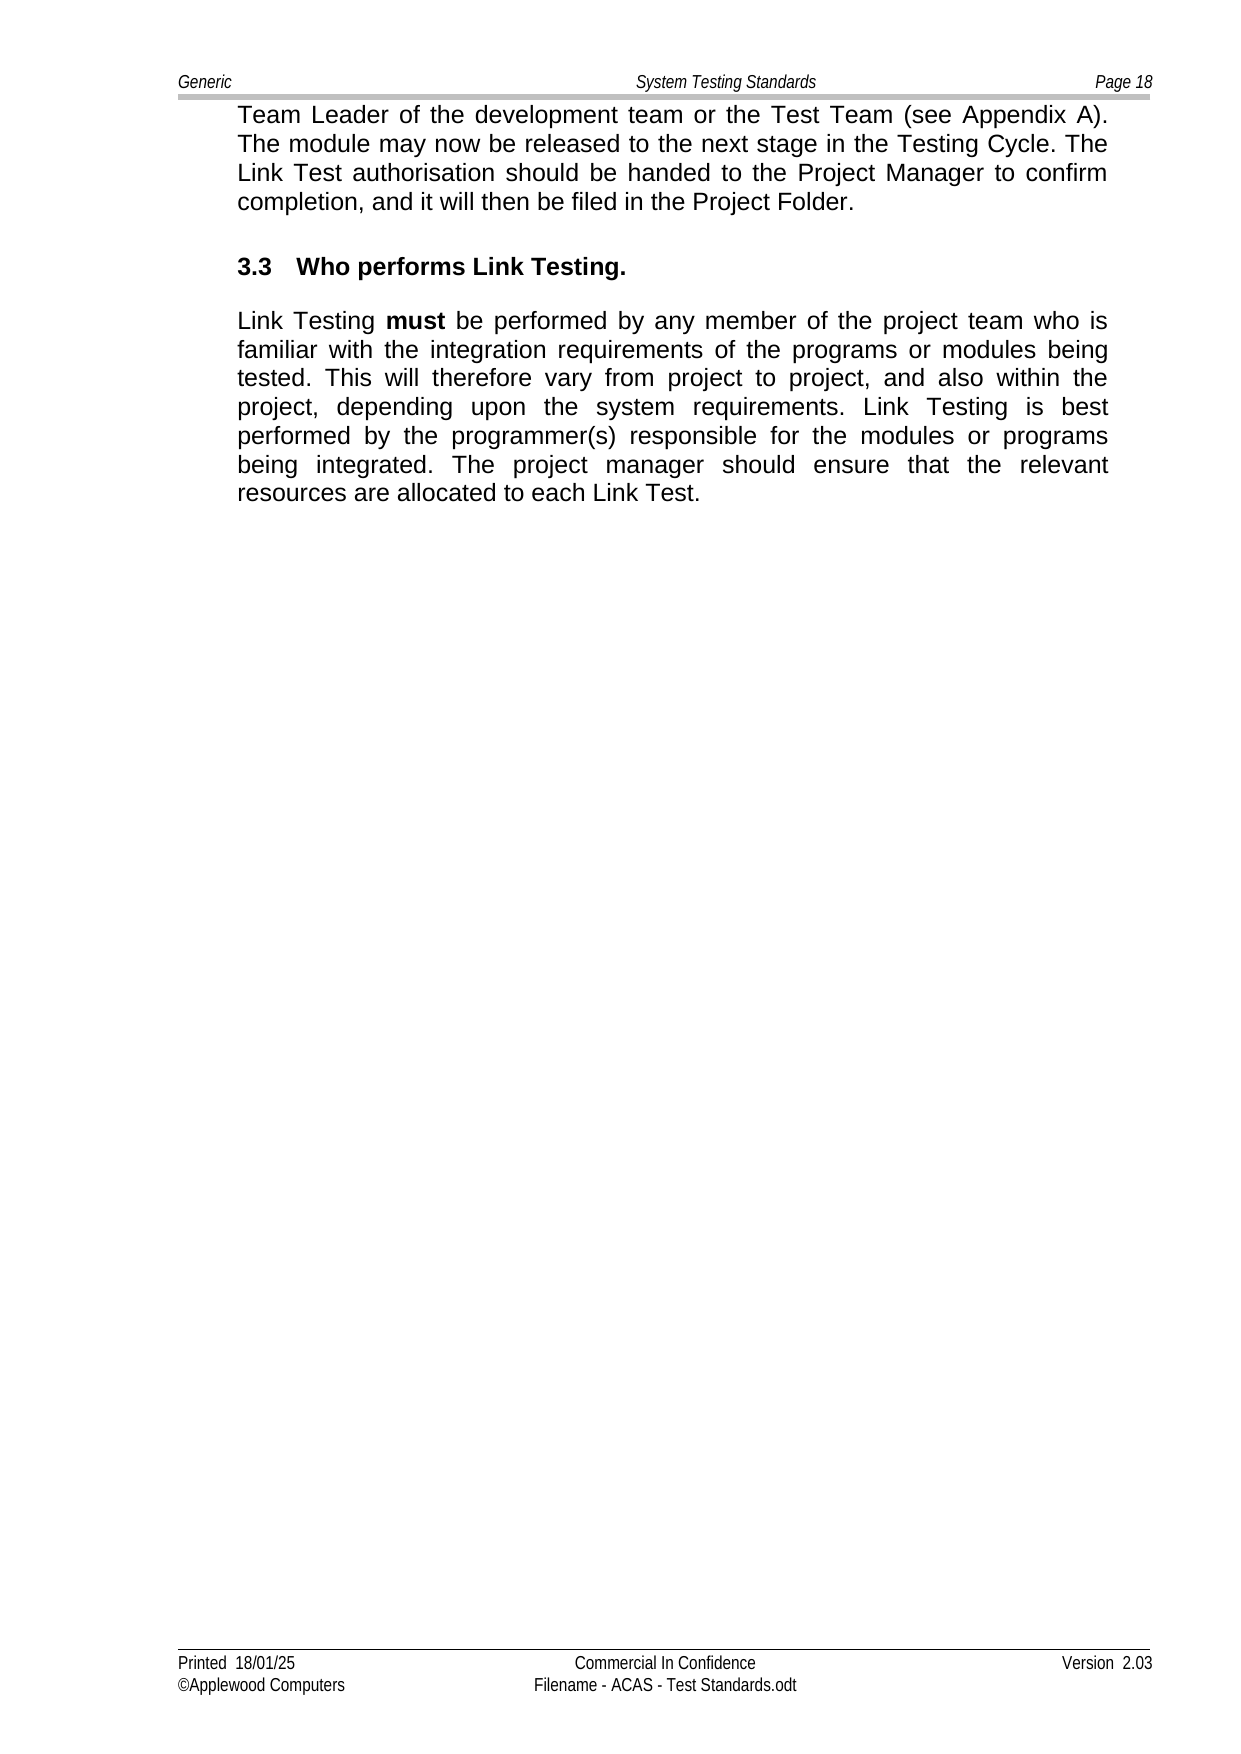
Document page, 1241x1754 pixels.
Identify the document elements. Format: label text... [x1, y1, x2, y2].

text Link Testing must be performed by any member of the project team who is familiar with the integration requirements of the programs or modules being tested. This will therefore vary from project to project, and also within the project, depending upon the system requirements. Link Testing is best performed by the programmer(s) responsible for the modules or programs being integrated. The project manager should ensure that the relevant resources are allocated to each Link Test. [237, 306, 1110, 507]
subtitle 3.3 Who performs Link Testing. [237, 252, 1110, 281]
text Team Leader of the development team or the Test Team (see Appendix A). The module may now be released to the next stage in the Testing Cycle. The Link Test authorisation should be handed to the Project Manager to confirm completion, and it will then be filed in the Project Folder. [237, 100, 1110, 215]
